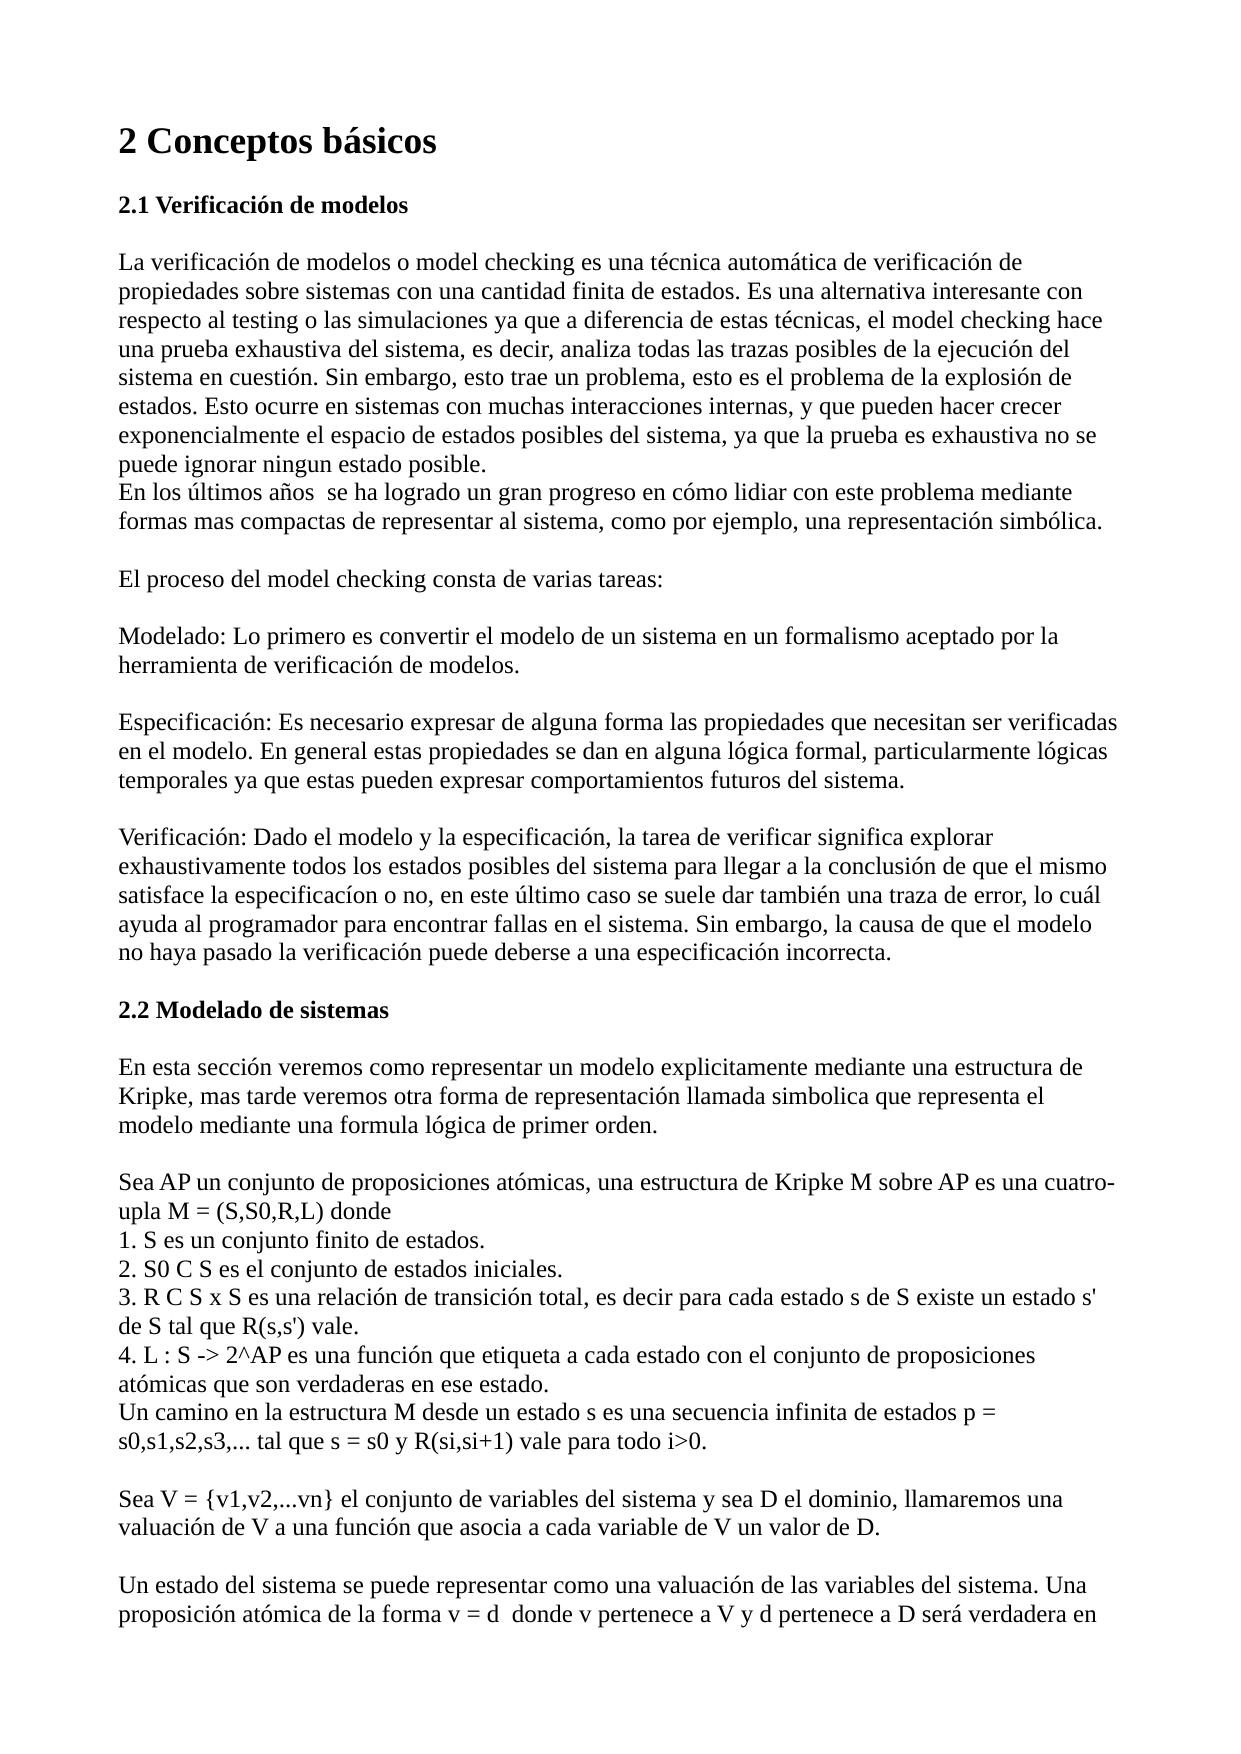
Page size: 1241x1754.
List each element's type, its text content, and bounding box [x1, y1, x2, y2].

text Verificación: Dado el modelo y la especificación, la tarea de verificar significa explorar exhaustivamente todos los estados posibles del sistema para llegar a la conclusión de que el mismo satisface la especificacíon o no, en este último caso se suele dar también una traza de error, lo cuál ayuda al programador para encontrar fallas en el sistema. Sin embargo, la causa de que el modelo no haya pasado la verificación puede deberse a una especificación incorrecta. [118, 822, 1122, 966]
text En esta sección veremos como representar un modelo explicitamente mediante una estructura de Kripke, mas tarde veremos otra forma de representación llamada simbolica que representa el modelo mediante una formula lógica de primer orden. [118, 1052, 1122, 1139]
text En los últimos años se ha logrado un gran progreso en cómo lidiar con este problema mediante formas mas compactas de representar al sistema, como por ejemplo, una representación simbólica. [118, 477, 1122, 535]
text Un estado del sistema se puede representar como una valuación de las variables del sistema. Una proposición atómica de la forma v = d donde v pertenece a V y d pertenece a D será verdadera en [118, 1570, 1122, 1627]
text La verificación de modelos o model checking es una técnica automática de verificación de propiedades sobre sistemas con una cantidad finita de estados. Es una alternativa interesante con respecto al testing o las simulaciones ya que a diferencia de estas técnicas, el model checking hace una prueba exhaustiva del sistema, es decir, analiza todas las trazas posibles de la ejecución del sistema en cuestión. Sin embargo, esto trae un problema, esto es el problema de la explosión de estados. Esto ocurre en sistemas con muchas interacciones internas, y que pueden hacer crecer exponencialmente el espacio de estados posibles del sistema, ya que la prueba es exhaustiva no se puede ignorar ningun estado posible. [118, 247, 1122, 477]
text 2. S0 C S es el conjunto de estados iniciales. [118, 1254, 1122, 1282]
text Modelado: Lo primero es convertir el modelo de un sistema en un formalismo aceptado por la herramienta de verificación de modelos. [118, 621, 1122, 679]
text El proceso del model checking consta de varias tareas: [118, 564, 1122, 592]
text 1. S es un conjunto finito de estados. [118, 1225, 1122, 1254]
text Sea AP un conjunto de proposiciones atómicas, una estructura de Kripke M sobre AP es una cuatro-upla M = (S,S0,R,L) donde [118, 1167, 1122, 1225]
text 3. R C S x S es una relación de transición total, es decir para cada estado s de S existe un estado s' de S tal que R(s,s') vale. [118, 1282, 1122, 1340]
text Un camino en la estructura M desde un estado s es una secuencia infinita de estados p = s0,s1,s2,s3,... tal que s = s0 y R(si,si+1) vale para todo i>0. [118, 1397, 1122, 1455]
text 2 Conceptos básicos [118, 118, 1122, 161]
text Especificación: Es necesario expresar de alguna forma las propiedades que necesitan ser verificadas en el modelo. En general estas propiedades se dan en alguna lógica formal, particularmente lógicas temporales ya que estas pueden expresar comportamientos futuros del sistema. [118, 707, 1122, 794]
text Sea V = {v1,v2,...vn} el conjunto de variables del sistema y sea D el dominio, llamaremos una valuación de V a una función que asocia a cada variable de V un valor de D. [118, 1484, 1122, 1541]
text 2.2 Modelado de sistemas [118, 995, 1122, 1024]
text 4. L : S -> 2^AP es una función que etiqueta a cada estado con el conjunto de proposiciones atómicas que son verdaderas en ese estado. [118, 1340, 1122, 1397]
text 2.1 Verificación de modelos [118, 190, 1122, 219]
